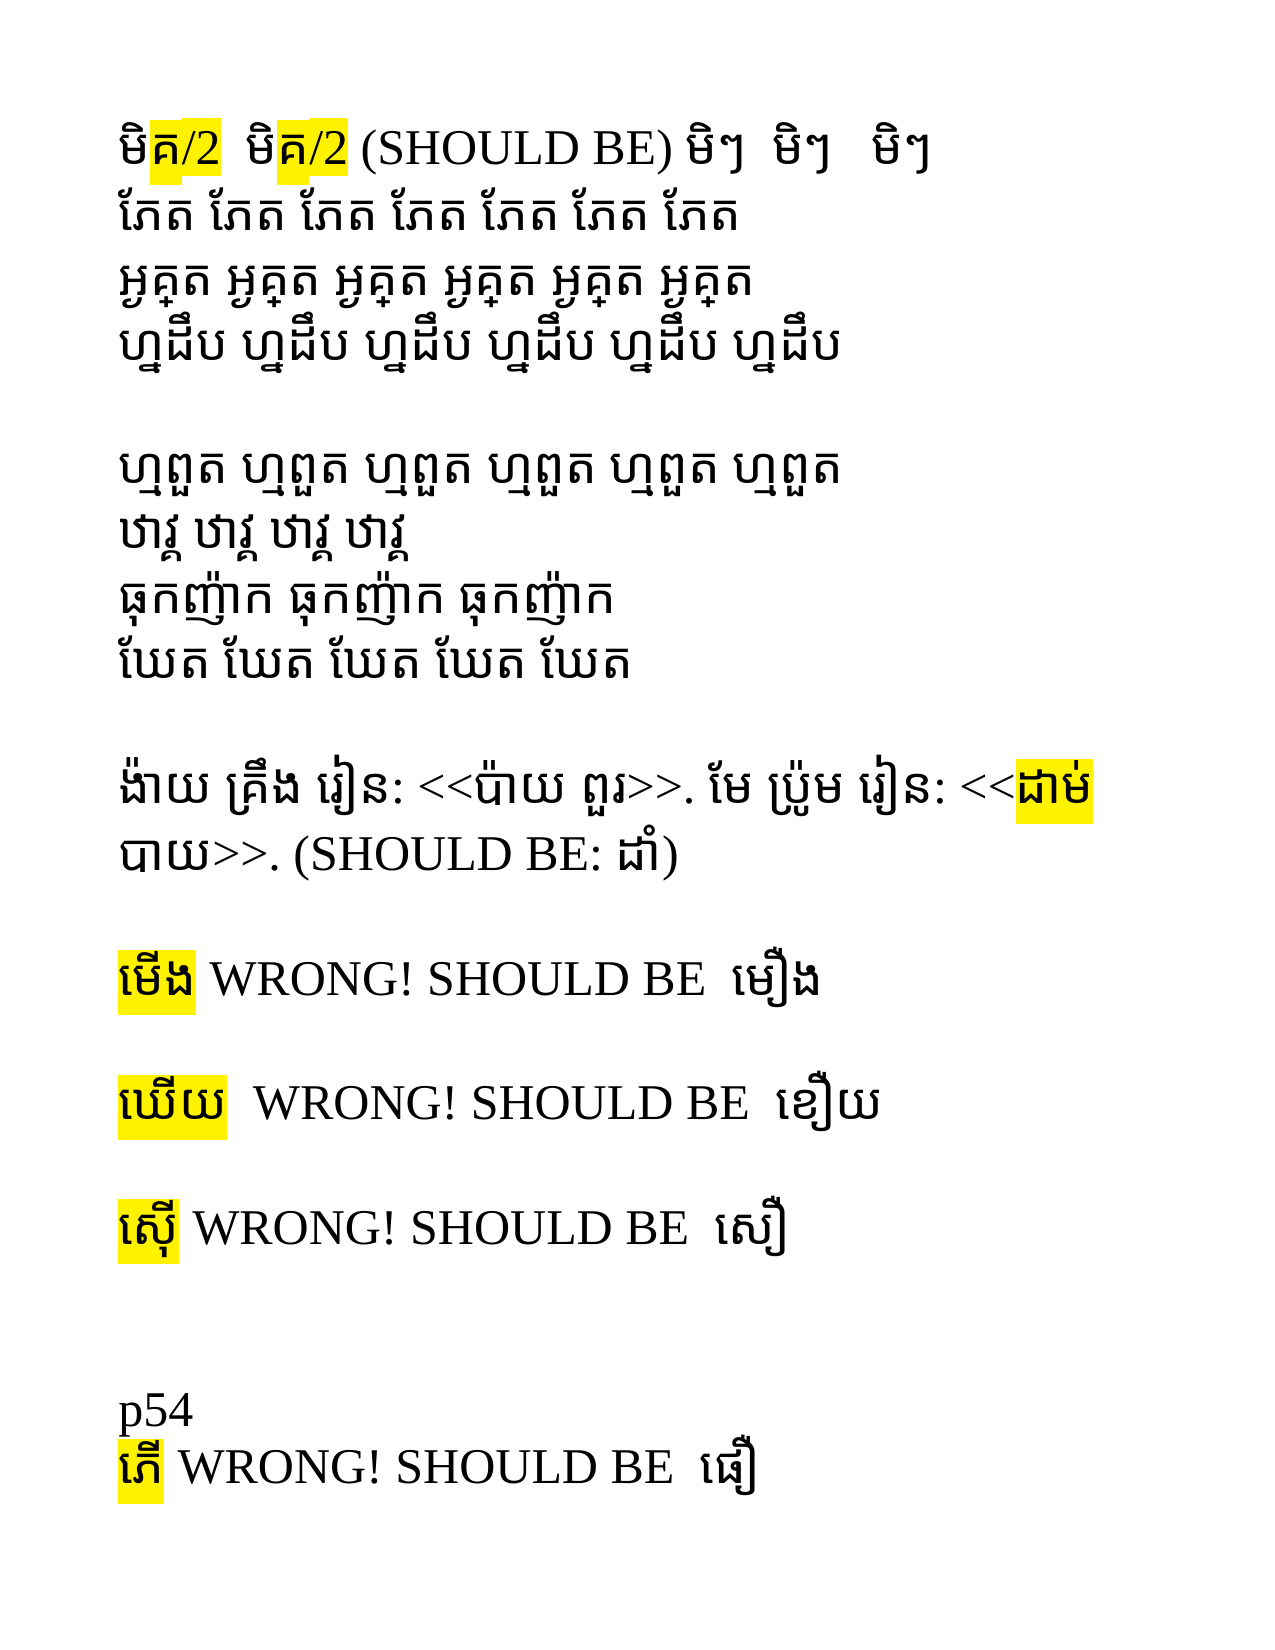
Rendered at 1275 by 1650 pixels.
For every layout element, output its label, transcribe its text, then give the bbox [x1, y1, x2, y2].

text ឃែត ឃែត ឃែត ឃែត ឃែត [118, 634, 1157, 699]
text មិគ/2 មិគ/2 (SHOULD BE) មិៗ មិៗ មិៗ [118, 118, 1157, 185]
text អ្ងគ្លែត អ្ងគ្លែត អ្ងគ្លែត អ្ងគ្លែត អ្ងគ្លែត អ្ងគ្លែត [118, 250, 1157, 316]
text ឋាវ្គ ឋាវ្គ ឋាវ្គ ឋាវ្គ [118, 503, 1157, 569]
text មើង WRONG! SHOULD BE មឿង [118, 948, 1157, 1015]
text p54 [118, 1379, 1157, 1437]
text ស៊ើ WRONG! SHOULD BE សឿ [118, 1197, 1157, 1264]
text ង៉ាយ គ្រឹង រៀន: <<ប៉ាយ ពួរ>>. មែ ប្រ៉ូម រៀន: <<ដាម់ បាយ>>. (SHOULD BE: ដាំ) [118, 757, 1157, 891]
text ភែត ភែត ភែត ភែត ភែត ភែត ភែត [118, 185, 1157, 250]
text ហ្មពួត ហ្មពួត ហ្មពួត ហ្មពួត ហ្មពួត ហ្មពួត [118, 438, 1157, 503]
text ភើ WRONG! SHOULD BE ផឿ [118, 1437, 1157, 1504]
text ឃើយ WRONG! SHOULD BE ខឿយ [118, 1073, 1157, 1140]
text ហ្នដឹប ហ្នដឹប ហ្នដឹប ហ្នដឹប ហ្នដឹប ហ្នដឹប [118, 316, 1157, 381]
text ធុកញ៉ាក ធុកញ៉ាក ធុកញ៉ាក [118, 569, 1157, 634]
